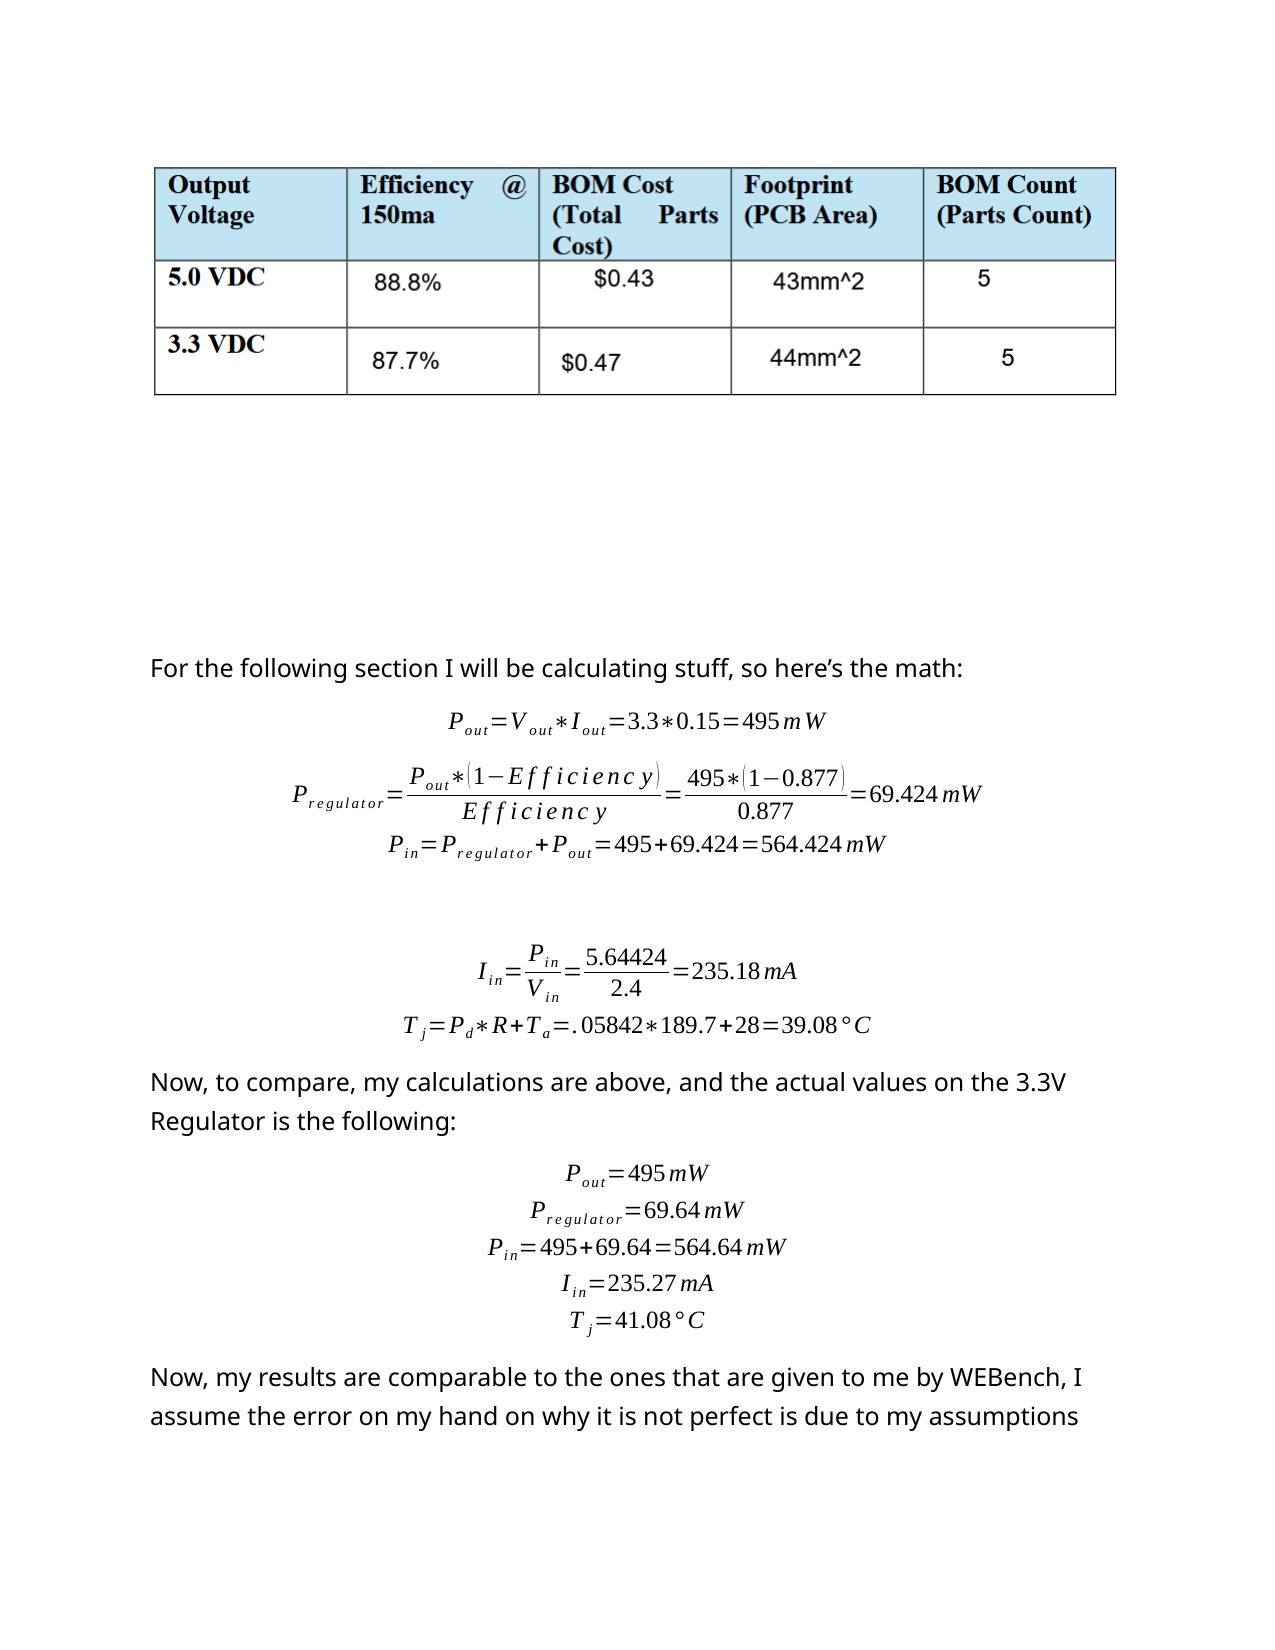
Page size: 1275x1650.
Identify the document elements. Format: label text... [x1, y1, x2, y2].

picture [150, 150, 1125, 406]
text For the following section I will be calculating stuff, so here’s the math: [150, 651, 1125, 685]
text Now, to compare, my calculations are above, and the actual values on the 3.3V Regulator is the following: [150, 1064, 1125, 1137]
text Now, my results are comparable to the ones that are given to me by WEBench, I assume the error on my hand on why it is not perfect is due to my assumptions [150, 1359, 1125, 1432]
